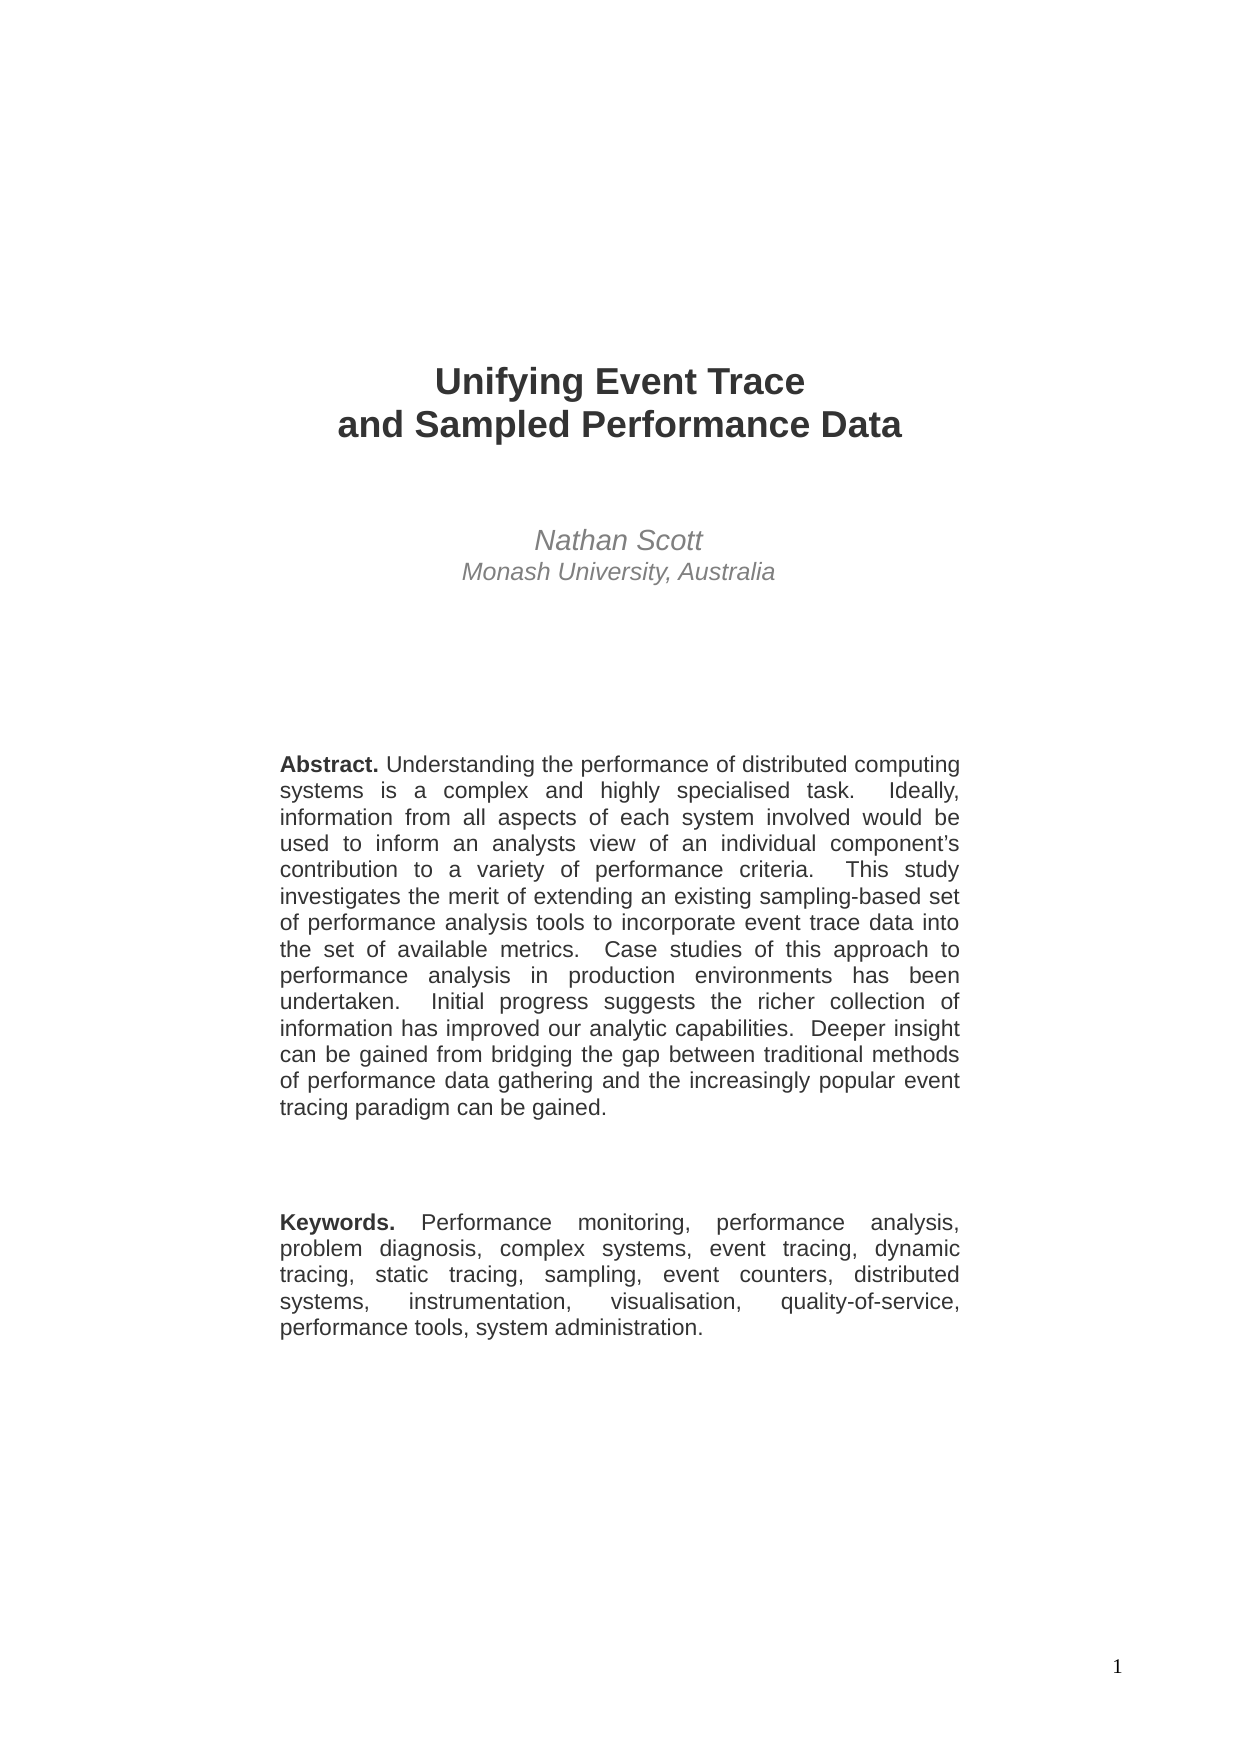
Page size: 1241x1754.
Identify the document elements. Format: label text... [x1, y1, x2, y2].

table_cell Abstract. Understanding the performance of distributed computing systems is a complex and highly specialised task. Ideally, information from all aspects of each system involved would be used to inform an analysts view of an individual component’s contribution to a variety of performance criteria. This study investigates the merit of extending an existing sampling-based set of performance analysis tools to incorporate event trace data into the set of available metrics. Case studies of this approach to performance analysis in production environments has been undertaken. Initial progress suggests the richer collection of information has improved our analytic capabilities. Deeper insight can be gained from bridging the gap between traditional methods of performance data gathering and the increasingly popular event tracing paradigm can be gained. [274, 745, 966, 1126]
table_header Unifying Event Trace and Sampled Performance Data [274, 354, 966, 451]
table_cell Nathan Scott Monash University, Australia [274, 517, 966, 591]
table_cell [274, 591, 966, 745]
table_cell [274, 1126, 966, 1203]
table_cell [274, 451, 966, 517]
table_cell Keywords. Performance monitoring, performance analysis, problem diagnosis, complex systems, event tracing, dynamic tracing, static tracing, sampling, event counters, distributed systems, instrumentation, visualisation, quality-of-service, performance tools, system administration. [274, 1203, 966, 1346]
